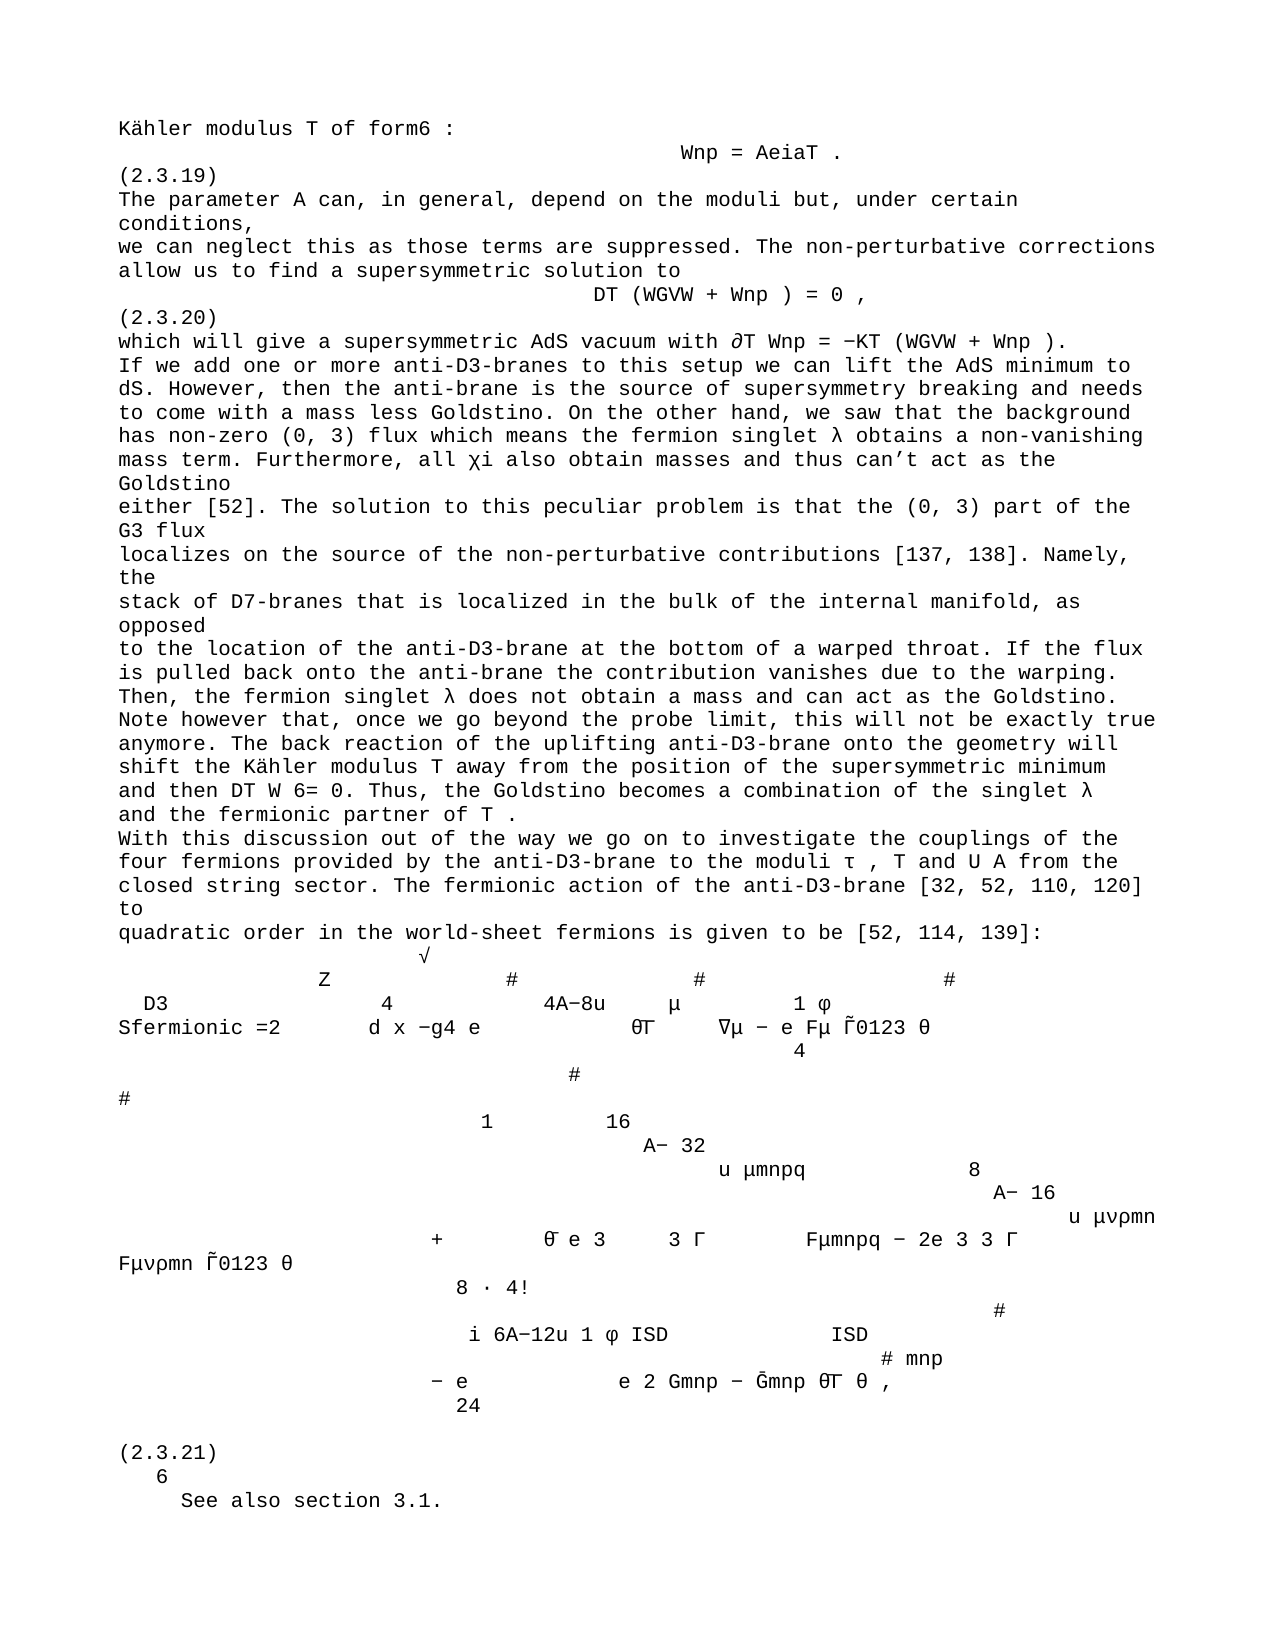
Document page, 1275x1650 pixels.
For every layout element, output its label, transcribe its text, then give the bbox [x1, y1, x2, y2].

text Z # # # [118, 969, 1157, 993]
text 24 [118, 1395, 1157, 1419]
text √ [118, 946, 1157, 969]
text and then DT W 6= 0. Thus, the Goldstino becomes a combination of the singlet λ [118, 780, 1157, 804]
text either [52]. The solution to this peculiar problem is that the (0, 3) part of the G3 flux [118, 496, 1157, 544]
text is pulled back onto the anti-brane the contribution vanishes due to the warping. [118, 662, 1157, 686]
text D3 4 4A−8u μ 1 φ [118, 993, 1157, 1017]
text # [118, 1300, 1157, 1324]
text we can neglect this as those terms are suppressed. The non-perturbative corrections [118, 236, 1157, 260]
text DT (WGVW + Wnp ) = 0 , (2.3.20) [118, 284, 1157, 331]
text The parameter A can, in general, depend on the moduli but, under certain conditions, [118, 189, 1157, 236]
text dS. However, then the anti-brane is the source of supersymmetry breaking and needs [118, 378, 1157, 402]
text stack of D7-branes that is localized in the bulk of the internal manifold, as opposed [118, 591, 1157, 638]
text has non-zero (0, 3) flux which means the fermion singlet λ obtains a non-vanishing [118, 426, 1157, 449]
text 1 16 [118, 1111, 1157, 1135]
text With this discussion out of the way we go on to investigate the couplings of the [118, 827, 1157, 851]
text allow us to find a supersymmetric solution to [118, 260, 1157, 284]
text Wnp = AeiaT . (2.3.19) [118, 142, 1157, 189]
text to come with a mass less Goldstino. On the other hand, we saw that the background [118, 402, 1157, 426]
text mass term. Furthermore, all χi also obtain masses and thus can’t act as the Goldstino [118, 449, 1157, 496]
text four fermions provided by the anti-D3-brane to the moduli τ , T and U A from the [118, 851, 1157, 875]
text shift the Kähler modulus T away from the position of the supersymmetric minimum [118, 757, 1157, 780]
text Kähler modulus T of form6 : [118, 118, 1157, 142]
text Then, the fermion singlet λ does not obtain a mass and can act as the Goldstino. [118, 686, 1157, 709]
text A− 32 [118, 1135, 1157, 1158]
text If we add one or more anti-D3-branes to this setup we can lift the AdS minimum to [118, 354, 1157, 378]
text localizes on the source of the non-perturbative contributions [137, 138]. Namely, the [118, 544, 1157, 591]
text 6 [118, 1466, 1157, 1489]
text u μmnpq 8 [118, 1158, 1157, 1182]
text 8 · 4! [118, 1277, 1157, 1300]
text anymore. The back reaction of the uplifting anti-D3-brane onto the geometry will [118, 733, 1157, 757]
text (2.3.21) [118, 1419, 1157, 1466]
text Note however that, once we go beyond the probe limit, this will not be exactly true [118, 709, 1157, 733]
text u μνρmn [118, 1206, 1157, 1229]
text − e e 2 Gmnp − Ḡmnp θ̄Γ θ , [118, 1371, 1157, 1395]
text which will give a supersymmetric AdS vacuum with ∂T Wnp = −KT (WGVW + Wnp ). [118, 331, 1157, 354]
text # # [118, 1064, 1157, 1111]
text Sfermionic =2 d x −g4 e θ̄Γ ∇μ − e Fμ Γ̃0123 θ [118, 1017, 1157, 1040]
text i 6A−12u 1 φ ISD ISD [118, 1324, 1157, 1348]
text closed string sector. The fermionic action of the anti-D3-brane [32, 52, 110, 120] to [118, 875, 1157, 922]
text + θ̄ e 3 3 Γ Fμmnpq − 2e 3 3 Γ Fμνρmn Γ̃0123 θ [118, 1229, 1157, 1277]
text A− 16 [118, 1182, 1157, 1206]
text and the fermionic partner of T . [118, 804, 1157, 827]
text See also section 3.1. [118, 1489, 1157, 1513]
text # mnp [118, 1348, 1157, 1371]
text to the location of the anti-D3-brane at the bottom of a warped throat. If the flux [118, 638, 1157, 662]
text 4 [118, 1040, 1157, 1064]
text quadratic order in the world-sheet fermions is given to be [52, 114, 139]: [118, 922, 1157, 946]
